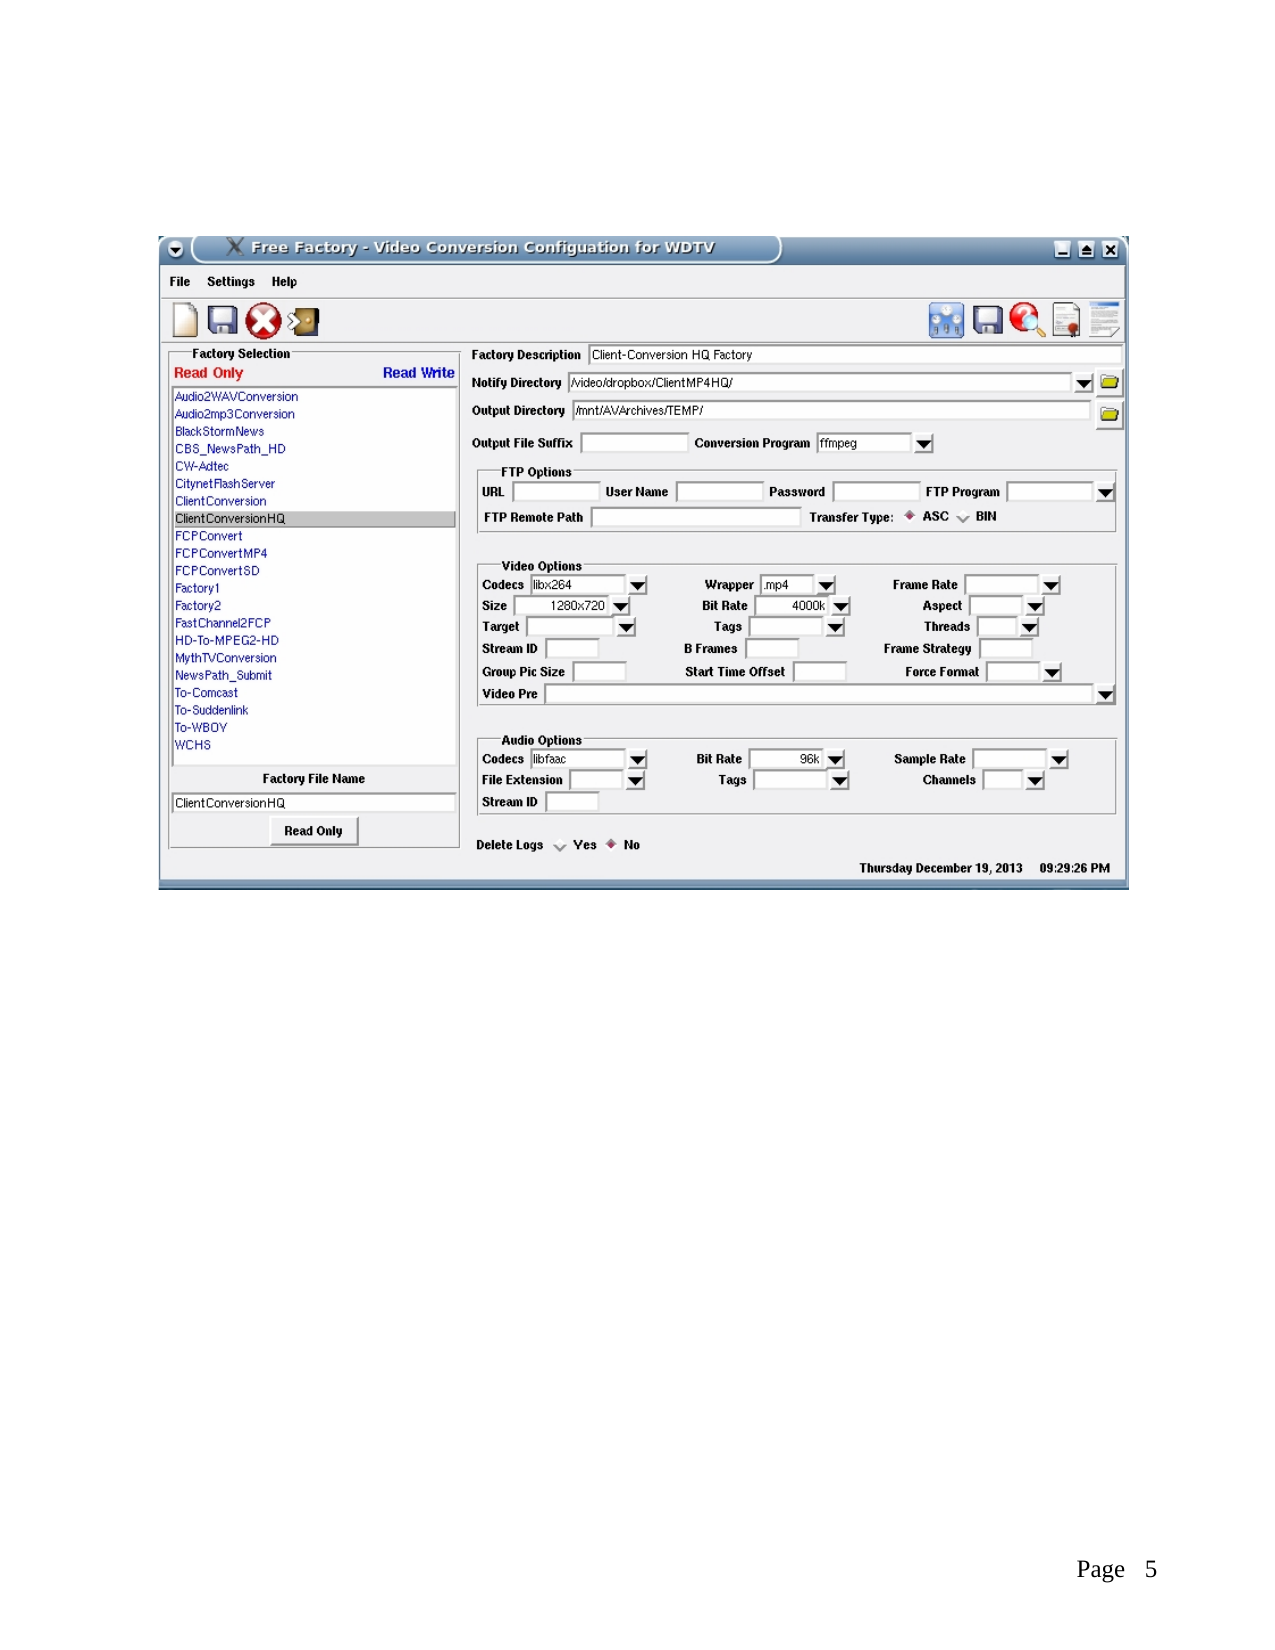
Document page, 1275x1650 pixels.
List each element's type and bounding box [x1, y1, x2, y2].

picture [158, 236, 1129, 890]
